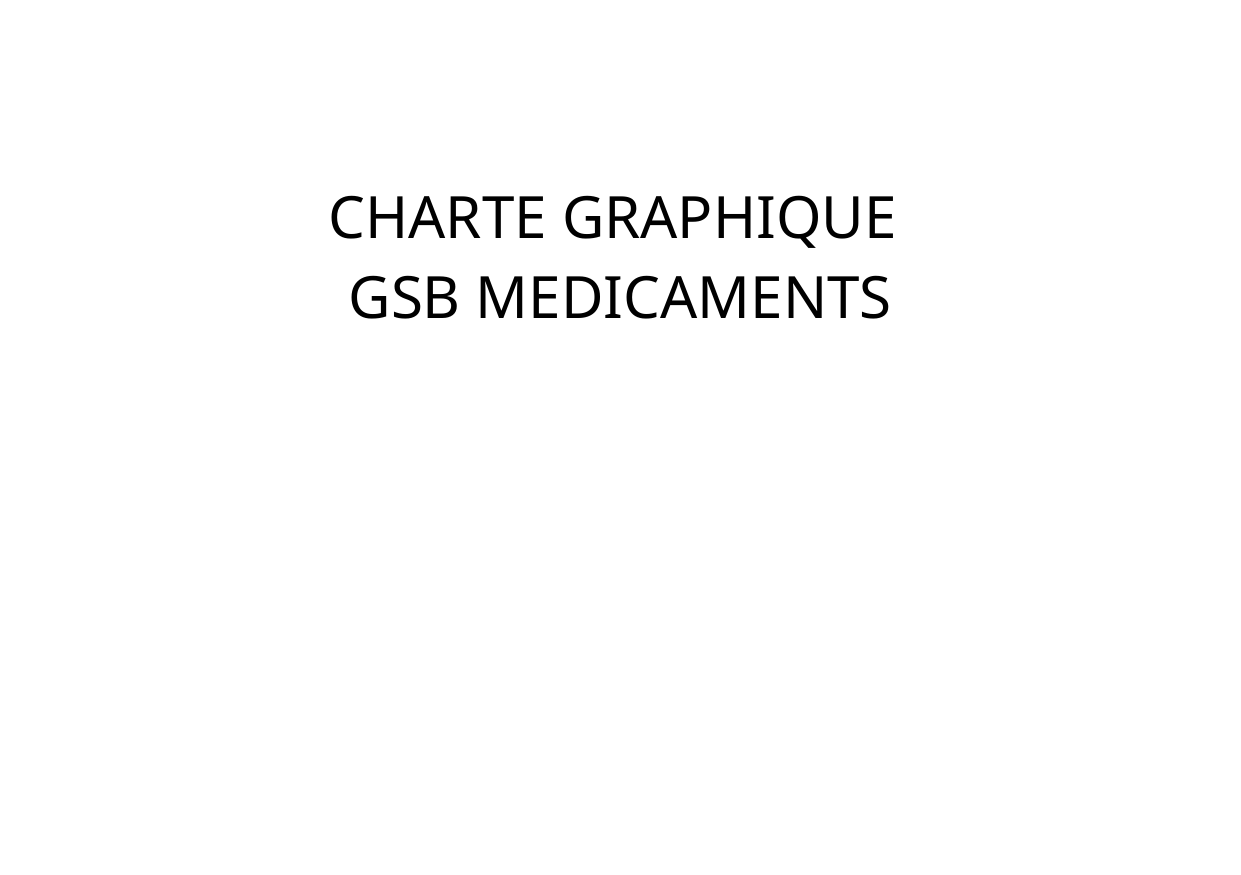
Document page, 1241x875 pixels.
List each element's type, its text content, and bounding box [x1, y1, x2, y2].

text GSB MEDICAMENTS [118, 256, 1122, 335]
text CHARTE GRAPHIQUE [118, 176, 1122, 256]
